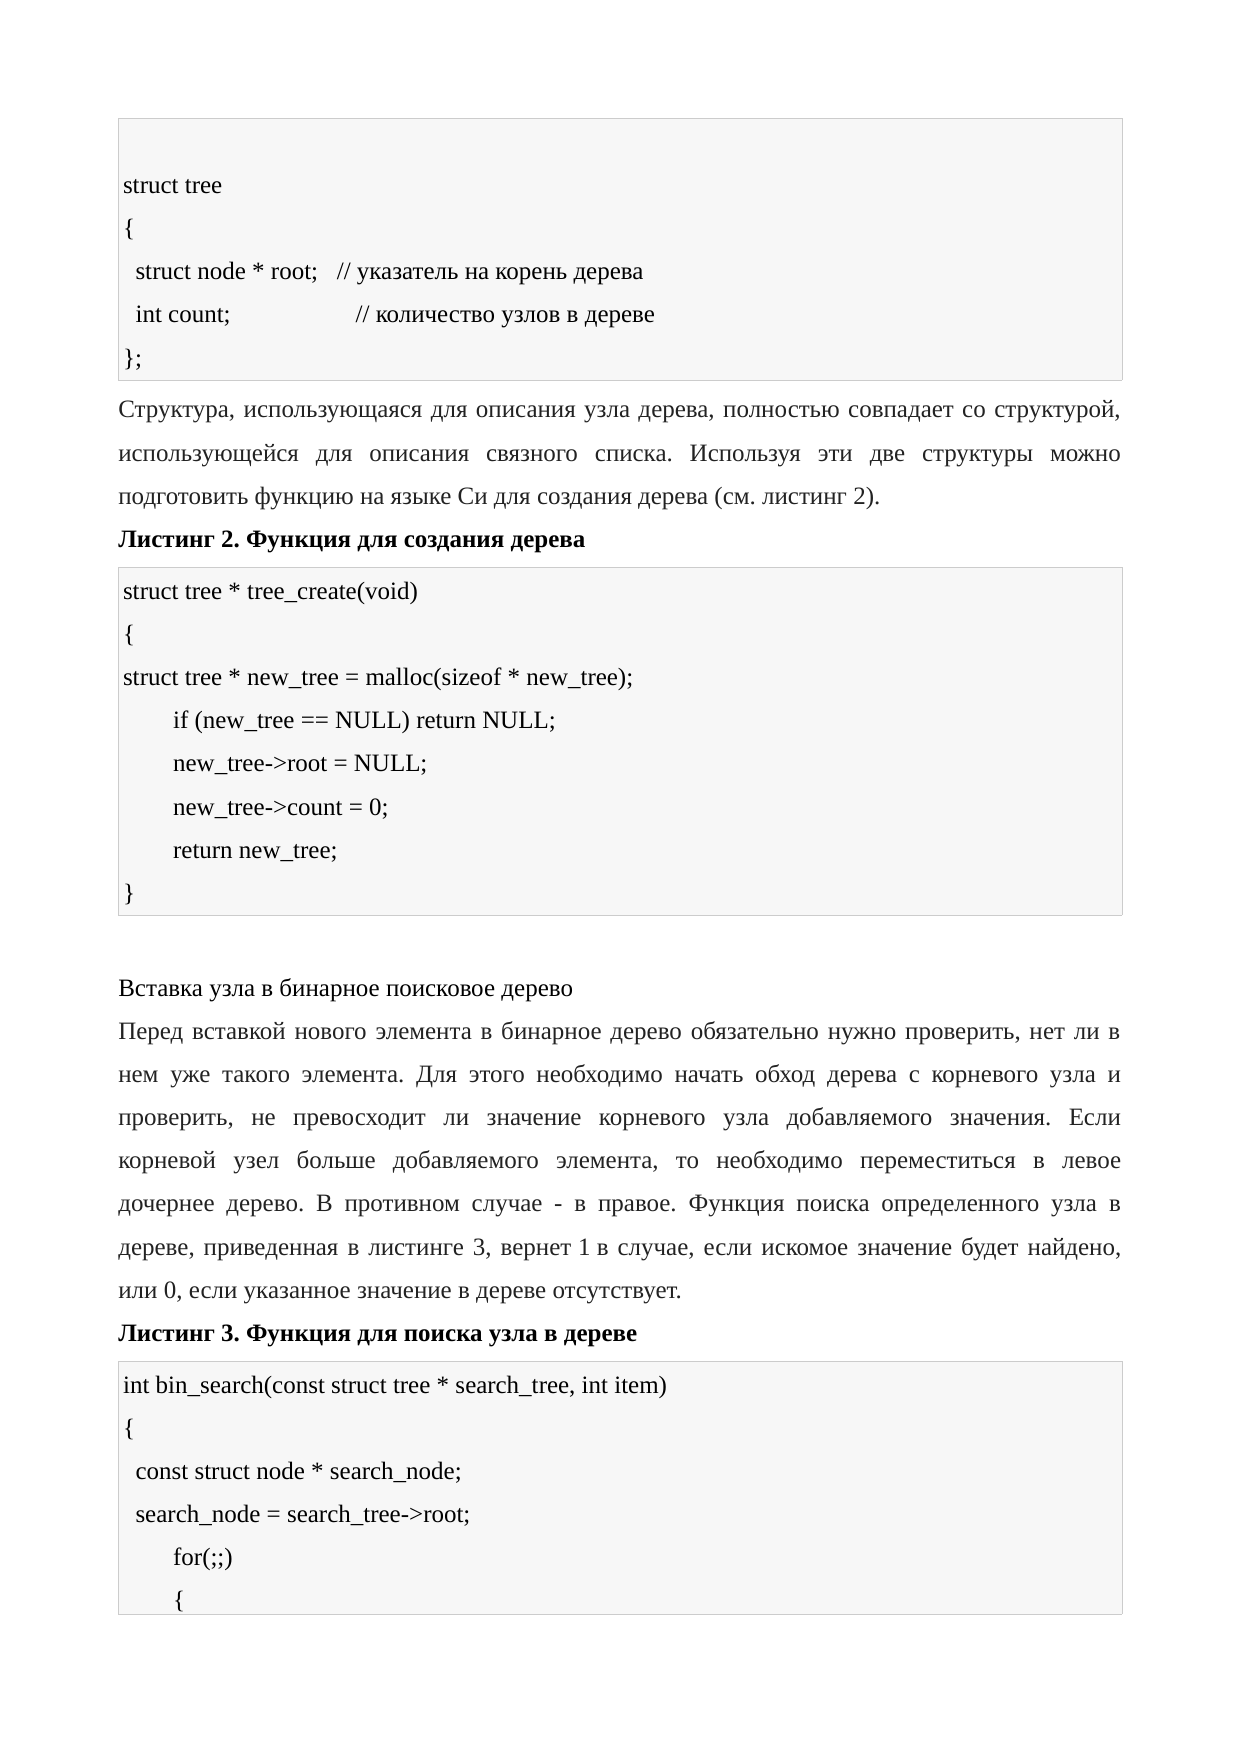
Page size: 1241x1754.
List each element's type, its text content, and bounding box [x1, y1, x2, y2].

subtitle Листинг 3. Функция для поиска узла в дереве [118, 1318, 1122, 1347]
text Структура, использующаяся для описания узла дерева, полностью совпадает со структурой, использующейся для описания связного списка. Используя эти две структуры можно подготовить функцию на языке Си для создания дерева (см. листинг 2). [118, 394, 1122, 509]
text { [119, 1577, 1122, 1614]
text struct node * root; // указатель на корень дерева [119, 247, 1122, 285]
text const struct node * search_node; [119, 1447, 1122, 1485]
text } [119, 869, 1122, 915]
text Вставка узла в бинарное поисковое дерево [118, 930, 1122, 1002]
text new_tree->root = NULL; [119, 739, 1122, 777]
text if (new_tree == NULL) return NULL; [119, 696, 1122, 734]
text { [119, 1404, 1122, 1442]
text int count; // количество узлов в дереве [119, 291, 1122, 328]
text { [119, 610, 1122, 648]
text int bin_search(const struct tree * search_tree, int item) [119, 1362, 1122, 1399]
text struct tree * tree_create(void) [119, 568, 1122, 605]
subtitle Листинг 2. Функция для создания дерева [118, 524, 1122, 553]
text return new_tree; [119, 826, 1122, 863]
text Перед вставкой нового элемента в бинарное дерево обязательно нужно проверить, нет ли в нем уже такого элемента. Для этого необходимо начать обход дерева с корневого узла и проверить, не превосходит ли значение корневого узла добавляемого значения. Если корневой узел больше добавляемого элемента, то необходимо переместиться в левое дочернее дерево. В противном случае - в правое. Функция поиска определенного узла в дереве, приведенная в листинге 3, вернет 1 в случае, если искомое значение будет найдено, или 0, если указанное значение в дереве отсутствует. [118, 1016, 1122, 1303]
text struct tree * new_tree = malloc(sizeof * new_tree); [119, 653, 1122, 691]
text struct tree [119, 161, 1122, 199]
text new_tree->count = 0; [119, 783, 1122, 820]
text for(;;) [119, 1533, 1122, 1571]
text { [119, 204, 1122, 242]
text }; [119, 334, 1122, 380]
text search_node = search_tree->root; [119, 1490, 1122, 1528]
